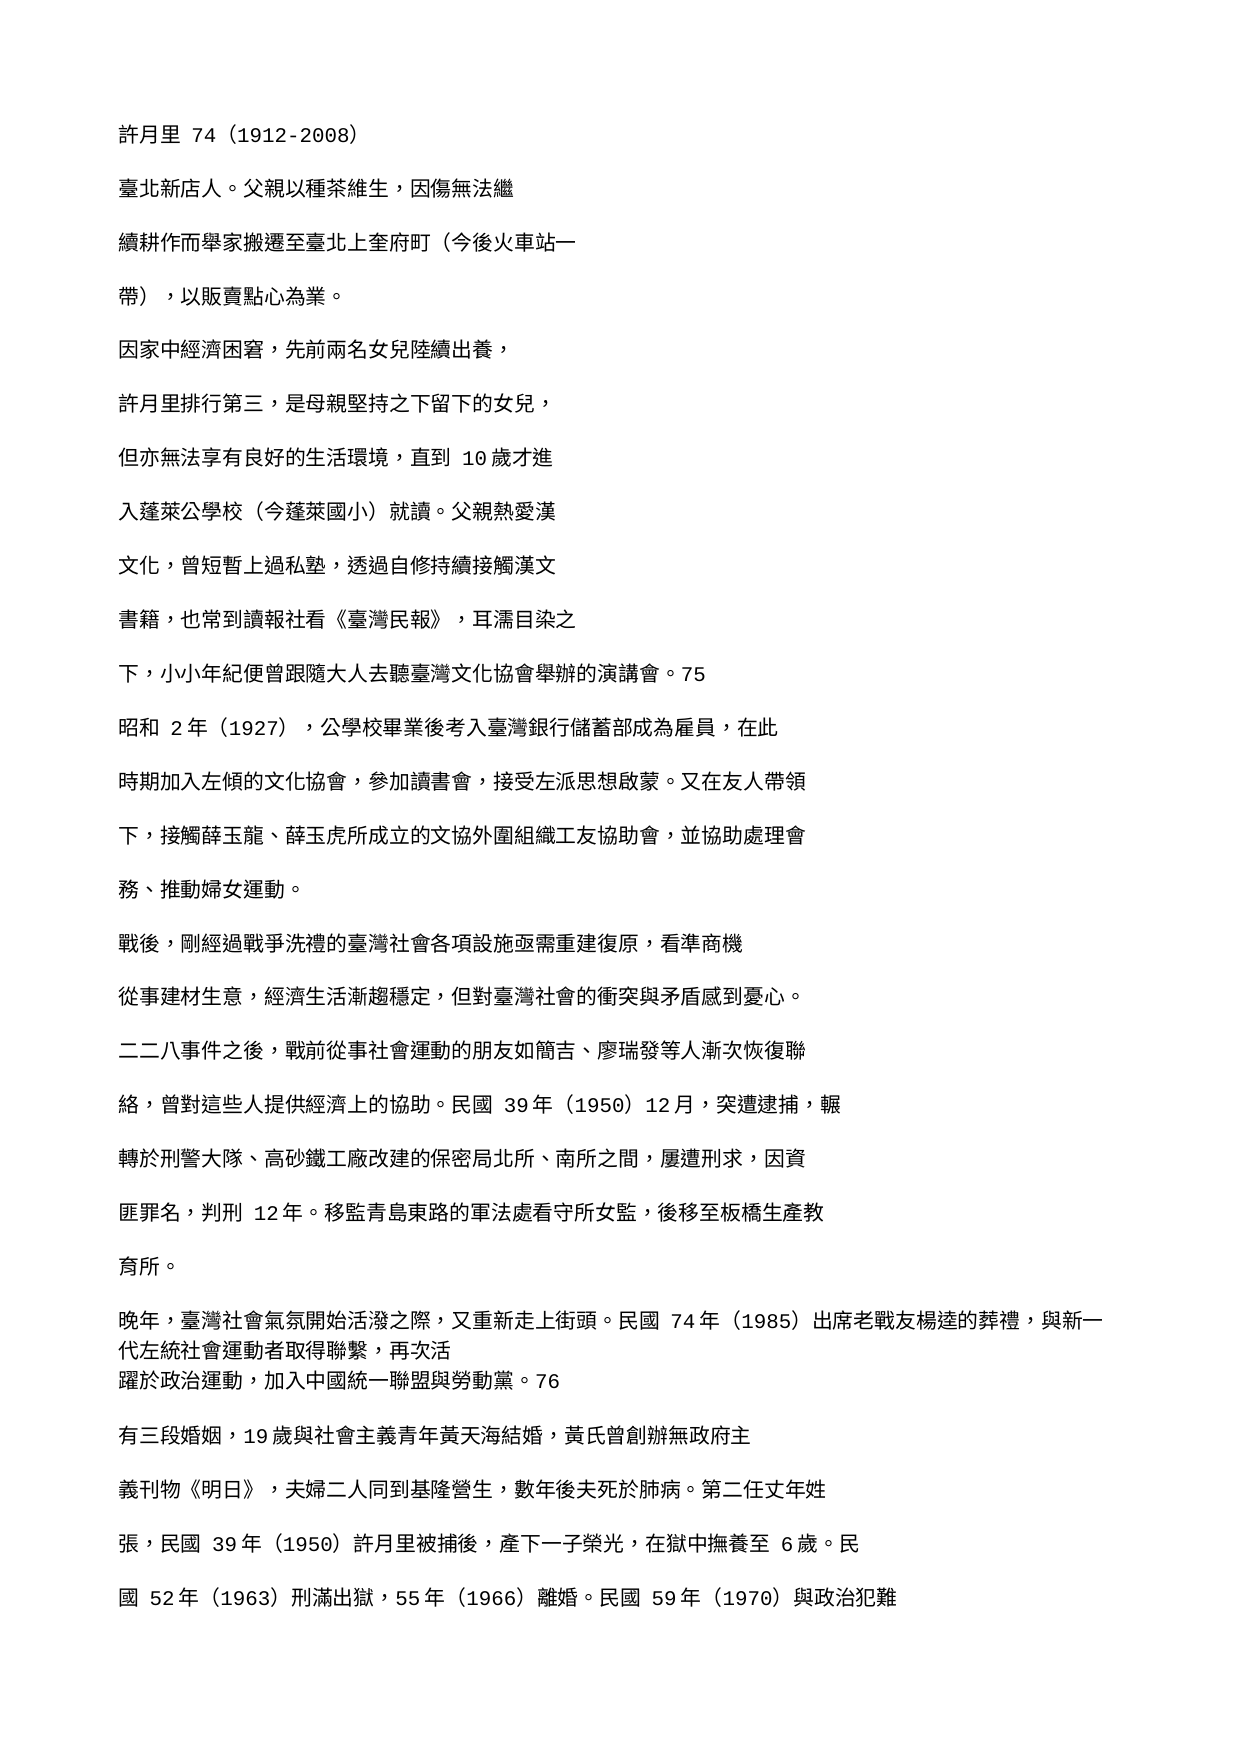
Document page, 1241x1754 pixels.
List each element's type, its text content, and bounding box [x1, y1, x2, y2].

text 有三段婚姻，19歲與社會主義青年黃天海結婚，黃氏曾創辦無政府主 [118, 1419, 1122, 1449]
text 因家中經濟困窘，先前兩名女兒陸續出養， [118, 334, 1122, 364]
text 育所。 [118, 1250, 1122, 1281]
text 戰後，剛經過戰爭洗禮的臺灣社會各項設施亟需重建復原，看準商機 [118, 927, 1122, 957]
text 許月里 74（1912-2008） [118, 118, 1122, 148]
text 轉於刑警大隊、高砂鐵工廠改建的保密局北所、南所之間，屢遭刑求，因資 [118, 1142, 1122, 1173]
text 帶），以販賣點心為業。 [118, 280, 1122, 310]
text 下，接觸薛玉龍、薛玉虎所成立的文協外圍組織工友協助會，並協助處理會 [118, 819, 1122, 849]
text 下，小小年紀便曾跟隨大人去聽臺灣文化協會舉辦的演講會。75 [118, 657, 1122, 687]
text 昭和 2年（1927），公學校畢業後考入臺灣銀行儲蓄部成為雇員，在此 [118, 711, 1122, 742]
text 義刊物《明日》，夫婦二人同到基隆營生，數年後夫死於肺病。第二任丈年姓 [118, 1473, 1122, 1503]
text 書籍，也常到讀報社看《臺灣民報》，耳濡目染之 [118, 603, 1122, 633]
text 入蓬萊公學校（今蓬萊國小）就讀。父親熱愛漢 [118, 496, 1122, 526]
text 從事建材生意，經濟生活漸趨穩定，但對臺灣社會的衝突與矛盾感到憂心。 [118, 981, 1122, 1011]
text 晚年，臺灣社會氣氛開始活潑之際，又重新走上街頭。民國 74年（1985）出席老戰友楊逵的葬禮，與新一代左統社會運動者取得聯繫，再次活 [118, 1304, 1122, 1365]
text 許月里排行第三，是母親堅持之下留下的女兒， [118, 388, 1122, 418]
text 臺北新店人。父親以種茶維生，因傷無法繼 [118, 172, 1122, 202]
text 但亦無法享有良好的生活環境，直到 10歲才進 [118, 441, 1122, 472]
text 匪罪名，判刑 12年。移監青島東路的軍法處看守所女監，後移至板橋生產教 [118, 1196, 1122, 1227]
text 續耕作而舉家搬遷至臺北上奎府町（今後火車站一 [118, 226, 1122, 256]
text 國 52年（1963）刑滿出獄，55年（1966）離婚。民國 59年（1970）與政治犯難 [118, 1581, 1122, 1611]
text 躍於政治運動，加入中國統一聯盟與勞動黨。76 [118, 1365, 1122, 1395]
text 務、推動婦女運動。 [118, 873, 1122, 903]
text 時期加入左傾的文化協會，參加讀書會，接受左派思想啟蒙。又在友人帶領 [118, 765, 1122, 795]
text 絡，曾對這些人提供經濟上的協助。民國 39年（1950）12月，突遭逮捕，輾 [118, 1088, 1122, 1119]
text 文化，曾短暫上過私塾，透過自修持續接觸漢文 [118, 549, 1122, 579]
text 二二八事件之後，戰前從事社會運動的朋友如簡吉、廖瑞發等人漸次恢復聯 [118, 1034, 1122, 1065]
text 張，民國 39年（1950）許月里被捕後，產下一子榮光，在獄中撫養至 6歲。民 [118, 1527, 1122, 1557]
